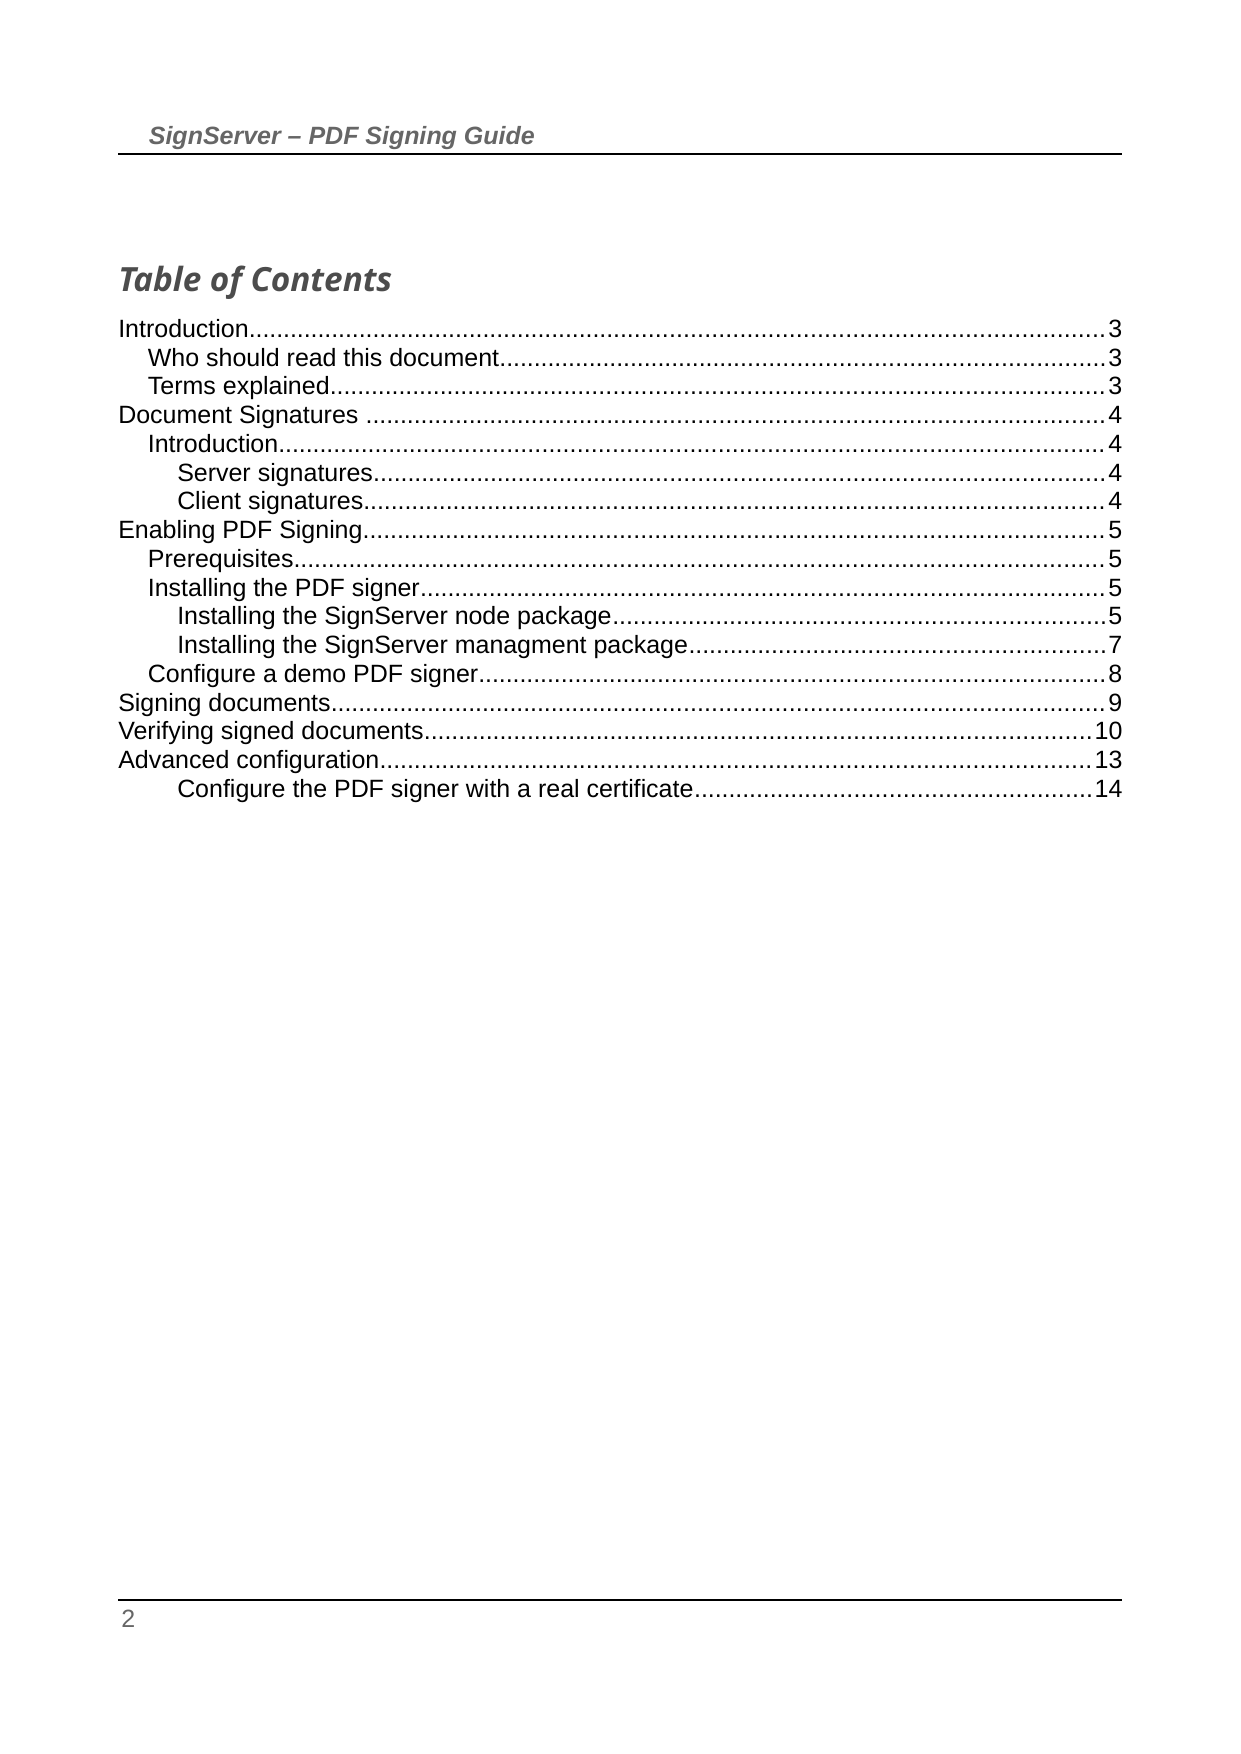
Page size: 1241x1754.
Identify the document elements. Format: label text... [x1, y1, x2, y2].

text Configure the PDF signer with a real certificate 14 [177, 774, 1122, 802]
text Terms explained 3 [148, 371, 1122, 400]
text Enabling PDF Signing 5 [118, 515, 1122, 544]
text Signing documents 9 [118, 687, 1122, 716]
text Installing the SignServer node package 5 [177, 601, 1122, 630]
text Prerequisites 5 [148, 544, 1122, 572]
text Installing the SignServer managment package 7 [177, 630, 1122, 659]
subtitle Table of Contents [118, 256, 1122, 301]
text Client signatures 4 [177, 486, 1122, 515]
text Introduction 3 [118, 314, 1122, 342]
text Server signatures 4 [177, 457, 1122, 486]
text Document Signatures 4 [118, 400, 1122, 429]
text Advanced configuration 13 [118, 745, 1122, 774]
text Verifying signed documents 10 [118, 716, 1122, 745]
text Who should read this document 3 [148, 342, 1122, 371]
text Configure a demo PDF signer 8 [148, 659, 1122, 687]
text Introduction 4 [148, 429, 1122, 457]
text Installing the PDF signer 5 [148, 572, 1122, 601]
